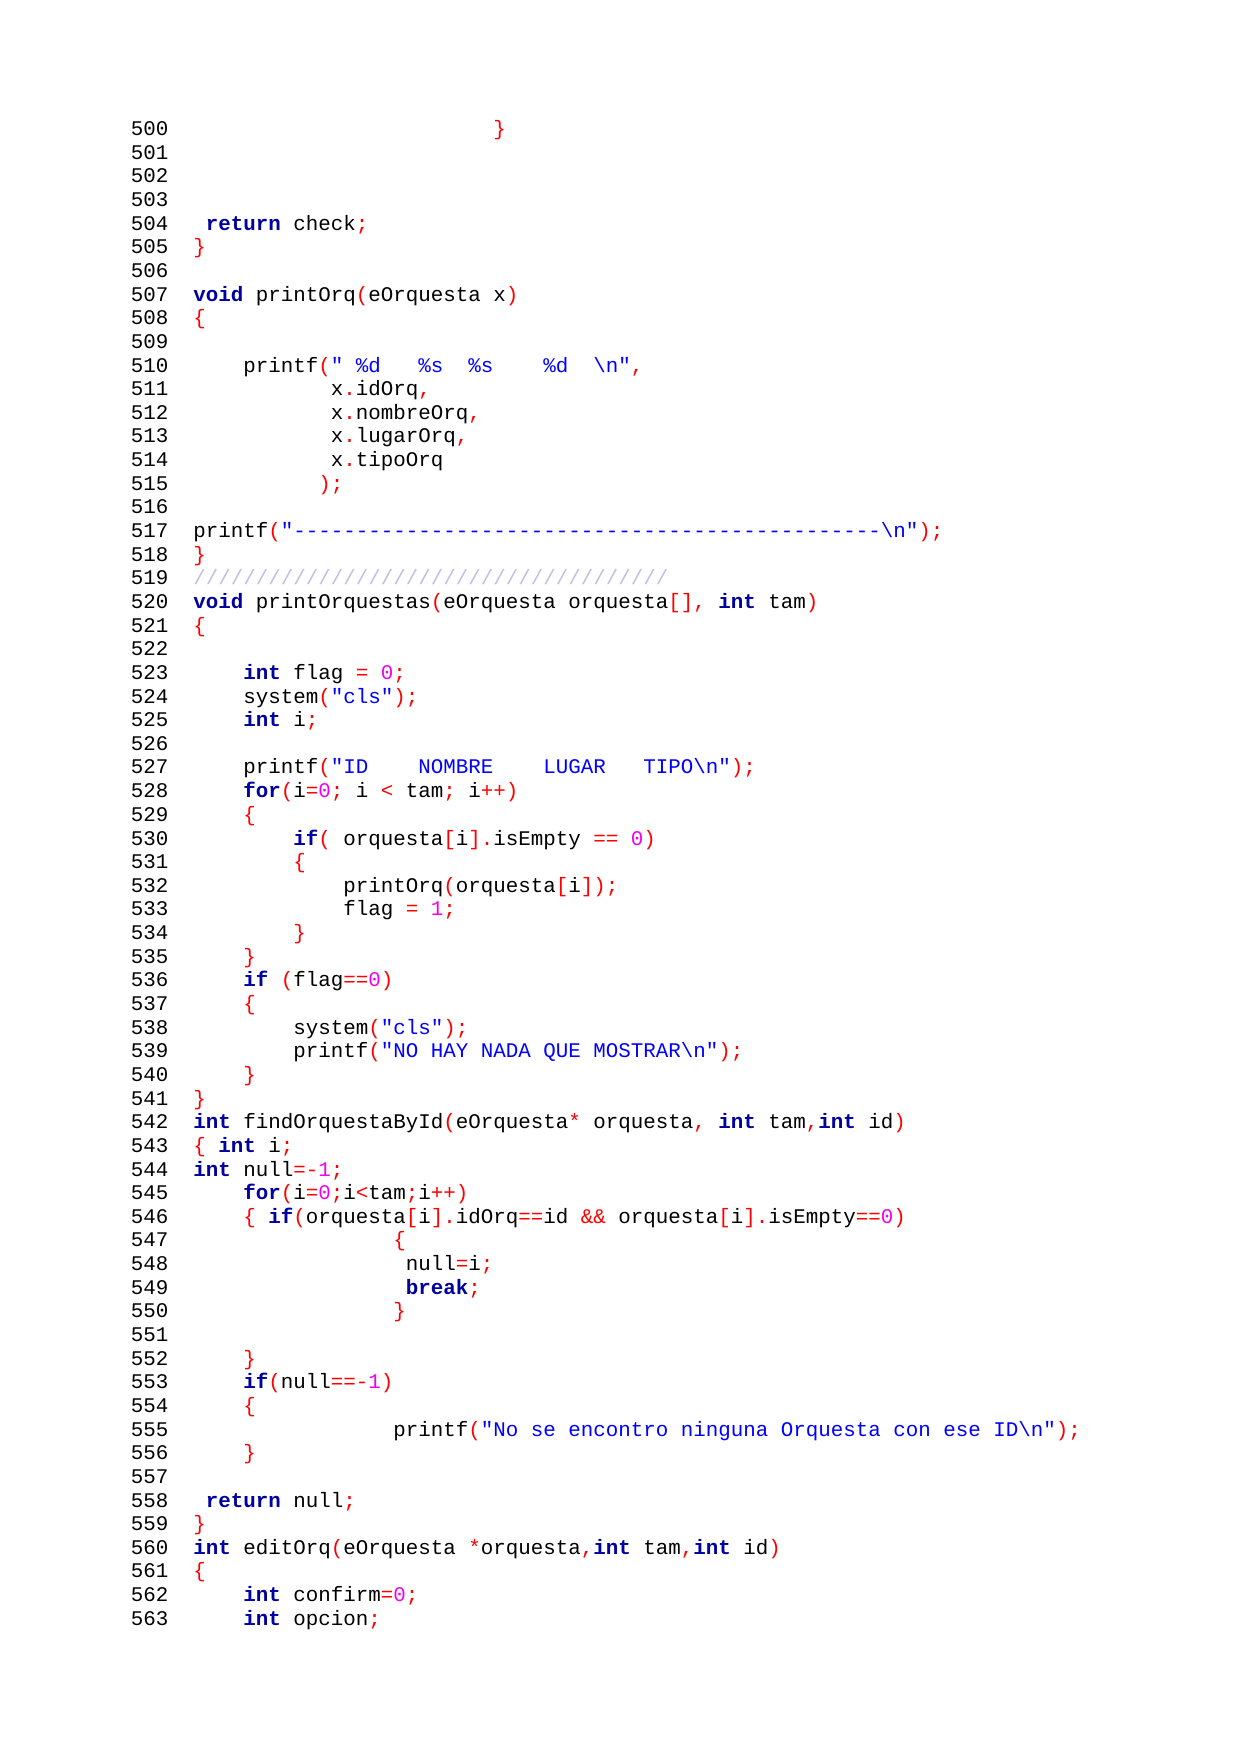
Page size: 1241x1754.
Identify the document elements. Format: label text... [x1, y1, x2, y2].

subtitle 542 int findOrquestaById(eOrquesta* orquesta, int tam,int id) [893, 1111, 1122, 1135]
subtitle 514 x.tipoOrq [118, 449, 331, 473]
subtitle 558 return null; [118, 1489, 1122, 1513]
subtitle 543 { int i; [118, 1135, 268, 1158]
subtitle 548 null=i; [118, 1253, 406, 1277]
subtitle 506 [118, 260, 1122, 284]
subtitle 528 for(i=0; i < tam; i++) [306, 780, 356, 804]
subtitle 552 } [118, 1348, 1122, 1371]
subtitle 540 } [118, 1064, 1122, 1088]
subtitle 553 if(null==-1) [331, 1371, 1122, 1395]
subtitle 507 void printOrq(eOrquesta x) [506, 284, 1122, 307]
subtitle 525 int i; [306, 709, 1122, 733]
subtitle 512 x.nombreOrq, [468, 402, 1122, 426]
subtitle 518 } [118, 544, 1122, 567]
subtitle 554 { [118, 1395, 1122, 1419]
subtitle 508 { [118, 307, 1122, 331]
subtitle 536 if (flag==0) [118, 969, 293, 993]
subtitle 542 int findOrquestaById(eOrquesta* orquesta, int tam,int id) [118, 1111, 243, 1135]
subtitle 527 printf("ID NOMBRE LUGAR TIPO\n"); [318, 757, 1122, 780]
subtitle 557 [118, 1466, 1122, 1489]
subtitle 534 } [118, 922, 1122, 946]
subtitle 528 for(i=0; i < tam; i++) [381, 780, 406, 804]
subtitle 522 [118, 638, 1122, 662]
subtitle 555 printf("No se encontro ninguna Orquesta con ese ID\n"); [118, 1419, 393, 1442]
subtitle 529 { [118, 804, 1122, 827]
subtitle 563 int opcion; [368, 1608, 1122, 1631]
subtitle 535 } [118, 946, 1122, 969]
subtitle 533 flag = 1; [118, 898, 1122, 922]
subtitle 560 int editOrq(eOrquesta *orquesta,int tam,int id) [768, 1537, 1122, 1561]
subtitle 532 printOrq(orquesta[i]); [581, 875, 1122, 898]
subtitle 500 } [118, 118, 1122, 142]
subtitle 545 for(i=0;i<tam;i++) [118, 1182, 293, 1206]
subtitle 528 for(i=0; i < tam; i++) [443, 780, 468, 804]
subtitle 516 [118, 496, 1122, 520]
subtitle 541 } [118, 1088, 1122, 1111]
subtitle 520 void printOrquestas(eOrquesta orquesta[], int tam) [118, 591, 256, 615]
subtitle 509 [118, 331, 1122, 354]
subtitle 520 void printOrquestas(eOrquesta orquesta[], int tam) [668, 591, 768, 615]
subtitle 548 null=i; [481, 1253, 1122, 1277]
subtitle 560 int editOrq(eOrquesta *orquesta,int tam,int id) [681, 1537, 743, 1561]
subtitle 560 int editOrq(eOrquesta *orquesta,int tam,int id) [118, 1537, 243, 1561]
subtitle 542 int findOrquestaById(eOrquesta* orquesta, int tam,int id) [693, 1111, 768, 1135]
subtitle 532 printOrq(orquesta[i]); [118, 875, 343, 898]
subtitle 517 printf("-----------------------------------------------\n"); [118, 520, 193, 544]
subtitle 519 ////////////////////////////////////// [118, 567, 1122, 591]
subtitle 547 { [118, 1229, 1122, 1253]
subtitle 536 if (flag==0) [343, 969, 1122, 993]
subtitle 503 [118, 189, 1122, 213]
subtitle 548 null=i; [456, 1253, 468, 1277]
subtitle 528 for(i=0; i < tam; i++) [481, 780, 1122, 804]
subtitle 545 for(i=0;i<tam;i++) [431, 1182, 1122, 1206]
subtitle 504 return check; [118, 213, 293, 236]
subtitle 520 void printOrquestas(eOrquesta orquesta[], int tam) [806, 591, 1122, 615]
subtitle 507 void printOrq(eOrquesta x) [118, 284, 256, 307]
subtitle 517 printf("-----------------------------------------------\n"); [268, 520, 1122, 544]
subtitle 553 if(null==-1) [118, 1371, 281, 1395]
subtitle 544 int null=-1; [118, 1158, 1122, 1182]
subtitle 504 return check; [356, 213, 1122, 236]
subtitle 530 if( orquesta[i].isEmpty == 0) [118, 827, 1122, 851]
subtitle 560 int editOrq(eOrquesta *orquesta,int tam,int id) [581, 1537, 643, 1561]
subtitle 561 { [118, 1561, 1122, 1584]
subtitle 527 printf("ID NOMBRE LUGAR TIPO\n"); [118, 757, 243, 780]
subtitle 562 int confirm=0; [118, 1584, 293, 1608]
subtitle 524 system("cls"); [118, 686, 243, 709]
subtitle 537 { [118, 993, 1122, 1017]
subtitle 525 int i; [118, 709, 293, 733]
subtitle 531 { [118, 851, 1122, 875]
subtitle 523 int flag = 0; [118, 662, 293, 686]
subtitle 562 int confirm=0; [381, 1584, 1122, 1608]
subtitle 543 { int i; [281, 1135, 1122, 1158]
subtitle 555 printf("No se encontro ninguna Orquesta con ese ID\n"); [468, 1419, 1122, 1442]
subtitle 551 [118, 1324, 1122, 1348]
subtitle 538 system("cls"); [368, 1017, 1122, 1040]
subtitle 521 { [118, 615, 1122, 638]
subtitle 539 printf("NO HAY NADA QUE MOSTRAR\n"); [368, 1040, 1122, 1064]
subtitle 542 int findOrquestaById(eOrquesta* orquesta, int tam,int id) [806, 1111, 868, 1135]
subtitle 559 } [118, 1513, 1122, 1537]
subtitle 514 x.tipoOrq [443, 449, 1122, 473]
subtitle 550 } [118, 1300, 1122, 1324]
subtitle 514 x.tipoOrq [343, 449, 356, 473]
subtitle 511 x.idOrq, [418, 378, 1122, 402]
subtitle 513 x.lugarOrq, [118, 426, 331, 449]
subtitle 545 for(i=0;i<tam;i++) [306, 1182, 343, 1206]
subtitle 501 [118, 142, 1122, 165]
subtitle 546 { if(orquesta[i].idOrq==id && orquesta[i].isEmpty==0) [118, 1206, 306, 1229]
subtitle 505 } [118, 236, 1122, 260]
subtitle 513 x.lugarOrq, [456, 426, 1122, 449]
subtitle 538 system("cls"); [118, 1017, 293, 1040]
subtitle 515 ); [118, 473, 1122, 496]
subtitle 528 for(i=0; i < tam; i++) [118, 780, 293, 804]
subtitle 539 printf("NO HAY NADA QUE MOSTRAR\n"); [118, 1040, 293, 1064]
subtitle 549 break; [118, 1277, 1122, 1300]
subtitle 510 printf(" %d %s %s %d \n", [118, 354, 1122, 378]
subtitle 523 int flag = 0; [356, 662, 1122, 686]
subtitle 511 x.idOrq, [343, 378, 356, 402]
subtitle 511 x.idOrq, [118, 378, 331, 402]
subtitle 556 } [118, 1442, 1122, 1466]
subtitle 512 x.nombreOrq, [118, 402, 331, 426]
subtitle 546 { if(orquesta[i].idOrq==id && orquesta[i].isEmpty==0) [856, 1206, 1122, 1229]
subtitle 563 int opcion; [118, 1608, 293, 1631]
subtitle 524 system("cls"); [318, 686, 1122, 709]
subtitle 526 [118, 733, 1122, 757]
subtitle 502 [118, 165, 1122, 189]
